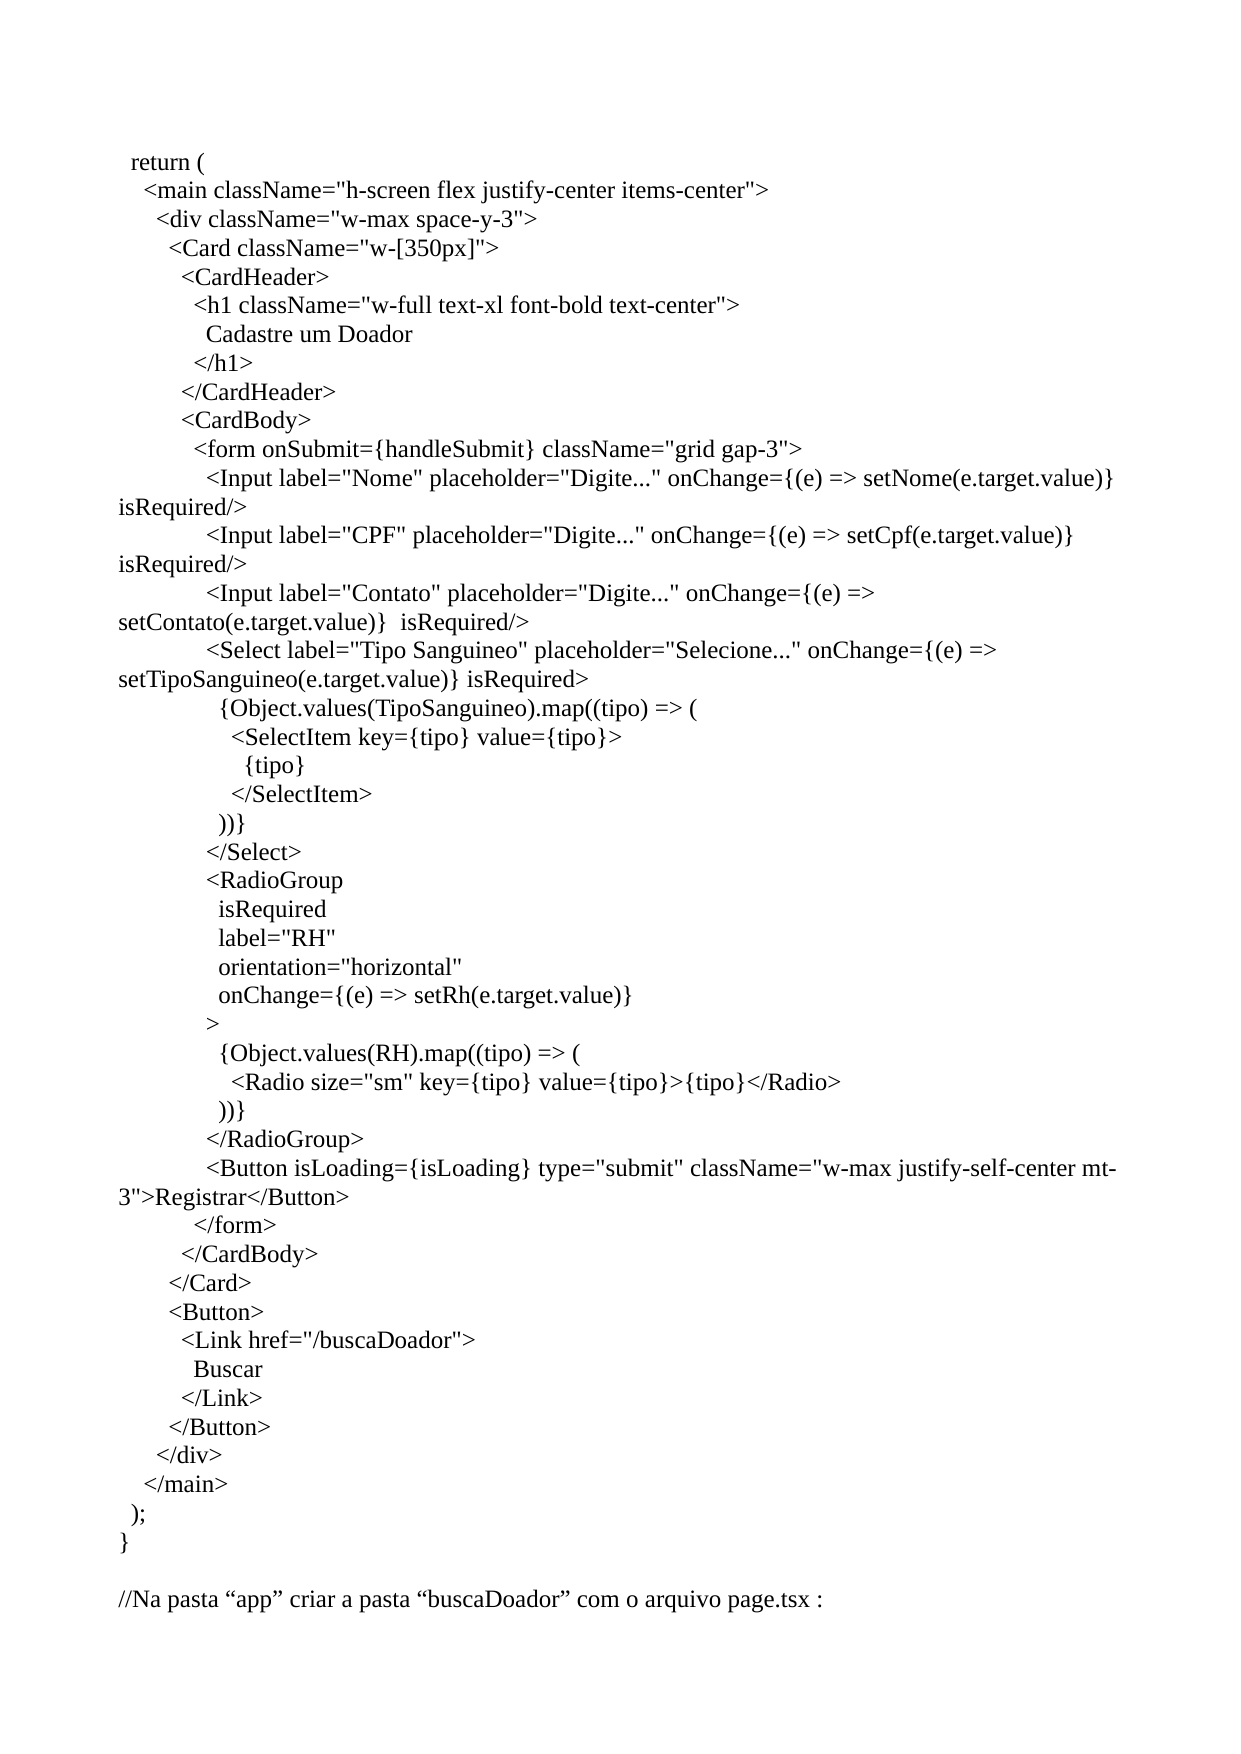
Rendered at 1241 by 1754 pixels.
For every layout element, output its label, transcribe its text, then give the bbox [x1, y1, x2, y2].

text isRequired [118, 894, 1122, 923]
text </CardBody> [118, 1239, 1122, 1268]
text //Na pasta “app” criar a pasta “buscaDoador” com o arquivo page.tsx : [118, 1584, 1122, 1613]
text </Button> [118, 1412, 1122, 1441]
text <Select label="Tipo Sanguineo" placeholder="Selecione..." onChange={(e) => setTipoSanguineo(e.target.value)} isRequired> [118, 636, 1122, 693]
text <form onSubmit={handleSubmit} className="grid gap-3"> [118, 434, 1122, 463]
text <div className="w-max space-y-3"> [118, 204, 1122, 233]
text </RadioGroup> [118, 1124, 1122, 1153]
text </Select> [118, 837, 1122, 866]
text </h1> [118, 348, 1122, 377]
text <SelectItem key={tipo} value={tipo}> [118, 722, 1122, 751]
text </Card> [118, 1268, 1122, 1297]
text <RadioGroup [118, 866, 1122, 894]
text <CardBody> [118, 406, 1122, 434]
text <CardHeader> [118, 262, 1122, 291]
text {tipo} [118, 751, 1122, 779]
text </CardHeader> [118, 377, 1122, 406]
text <Button isLoading={isLoading} type="submit" className="w-max justify-self-center mt-3">Registrar</Button> [118, 1153, 1122, 1211]
text {Object.values(TipoSanguineo).map((tipo) => ( [118, 693, 1122, 722]
text </SelectItem> [118, 779, 1122, 808]
text Cadastre um Doador [118, 319, 1122, 348]
text Buscar [118, 1354, 1122, 1383]
text > [118, 1009, 1122, 1038]
text <h1 className="w-full text-xl font-bold text-center"> [118, 291, 1122, 319]
text ); [118, 1498, 1122, 1527]
text </main> [118, 1469, 1122, 1498]
text } [118, 1527, 1122, 1556]
text ))} [118, 808, 1122, 837]
text orientation="horizontal" [118, 952, 1122, 981]
text return ( [118, 147, 1122, 176]
text </form> [118, 1211, 1122, 1239]
text <Button> [118, 1297, 1122, 1326]
text <Input label="CPF" placeholder="Digite..." onChange={(e) => setCpf(e.target.value)} isRequired/> [118, 521, 1122, 578]
text <Radio size="sm" key={tipo} value={tipo}>{tipo}</Radio> [118, 1067, 1122, 1096]
text </Link> [118, 1383, 1122, 1412]
text <Card className="w-[350px]"> [118, 233, 1122, 262]
text onChange={(e) => setRh(e.target.value)} [118, 981, 1122, 1009]
text </div> [118, 1441, 1122, 1469]
text ))} [118, 1096, 1122, 1124]
text <Input label="Nome" placeholder="Digite..." onChange={(e) => setNome(e.target.value)} isRequired/> [118, 463, 1122, 521]
text <Link href="/buscaDoador"> [118, 1326, 1122, 1354]
text <Input label="Contato" placeholder="Digite..." onChange={(e) => setContato(e.target.value)} isRequired/> [118, 578, 1122, 636]
text <main className="h-screen flex justify-center items-center"> [118, 176, 1122, 204]
text label="RH" [118, 923, 1122, 952]
text {Object.values(RH).map((tipo) => ( [118, 1038, 1122, 1067]
